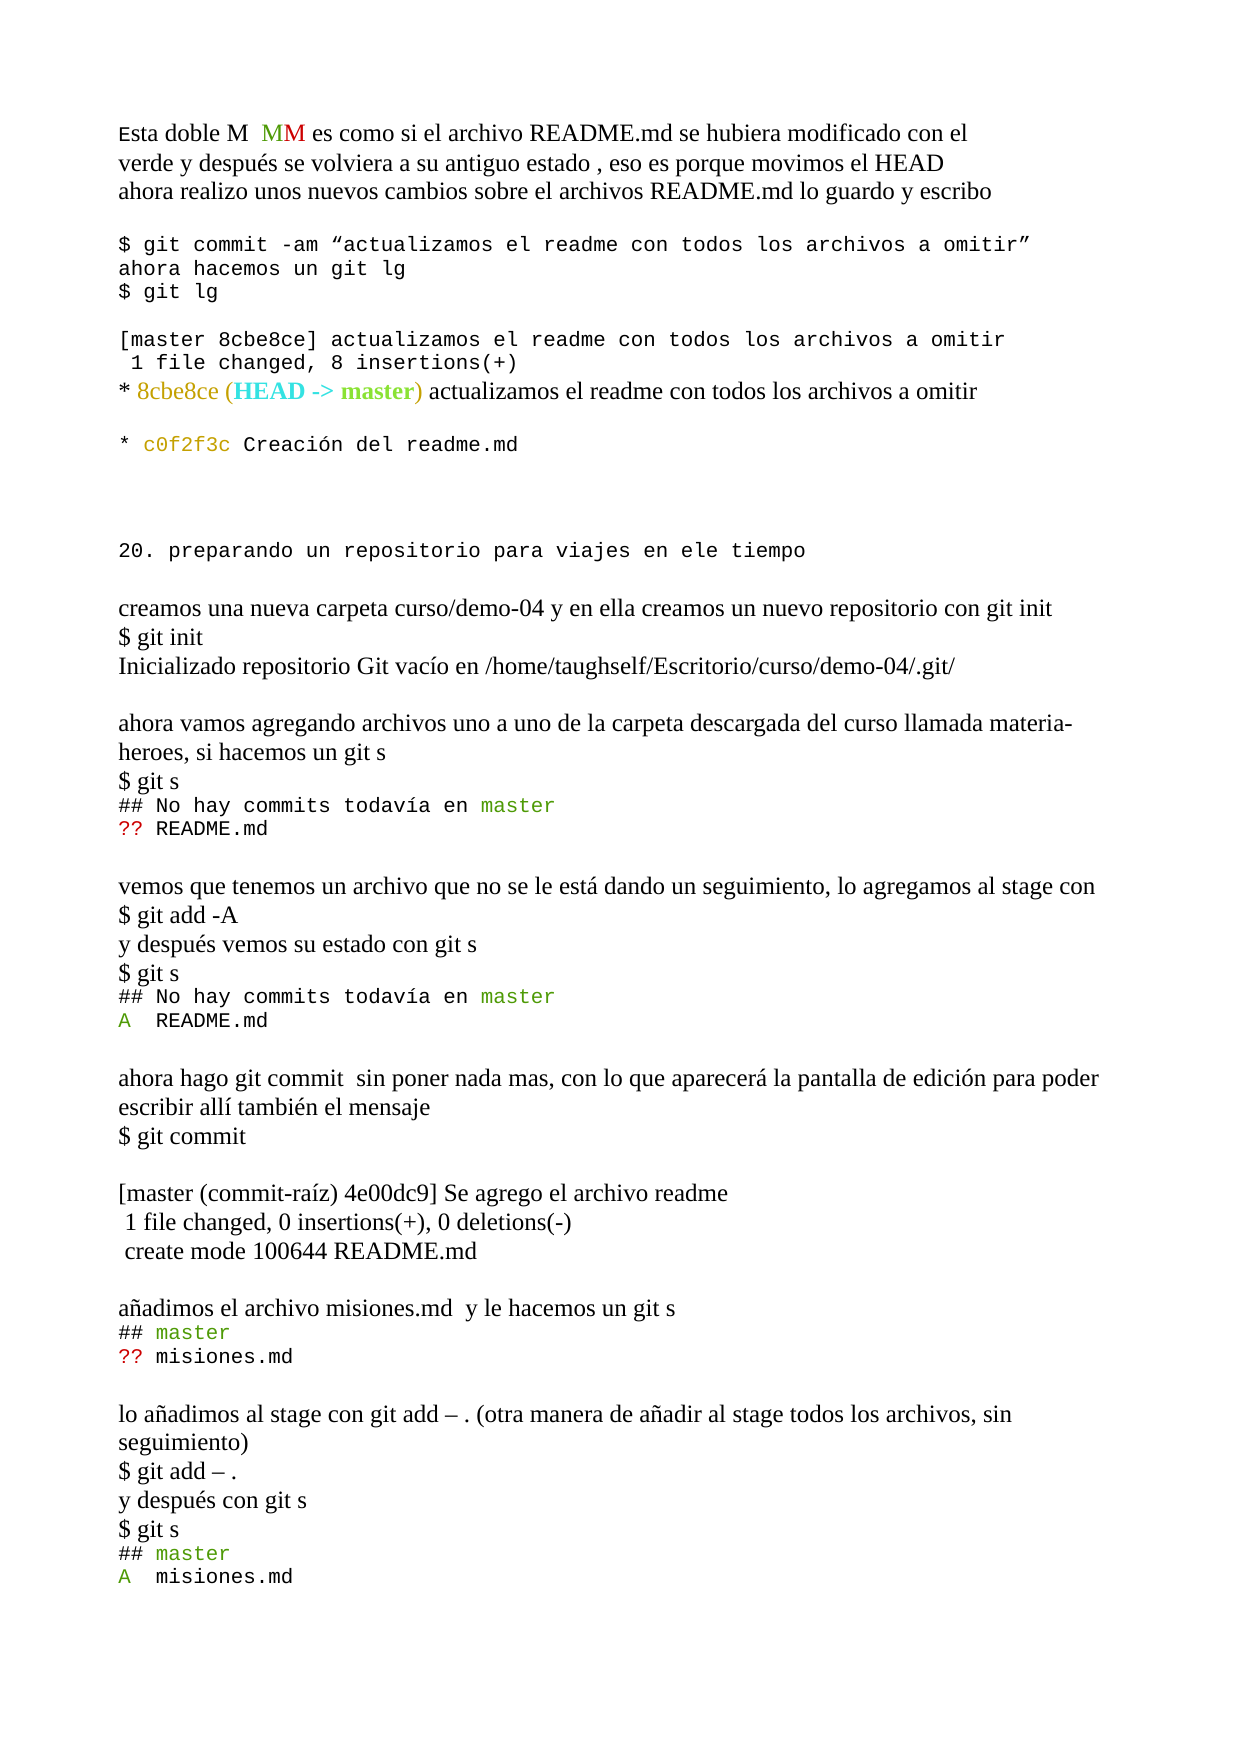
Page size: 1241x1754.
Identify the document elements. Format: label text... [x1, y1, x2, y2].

text [master (commit-raíz) 4e00dc9] Se agrego el archivo readme [118, 1178, 1122, 1207]
text $ git s [118, 1514, 1122, 1542]
text y después vemos su estado con git s [118, 929, 1122, 958]
text [master 8cbe8ce] actualizamos el readme con todos los archivos a omitir [118, 328, 1122, 352]
text lo añadimos al stage con git add – . (otra manera de añadir al stage todos los archivos, sin seguimiento) [118, 1399, 1122, 1456]
text verde y después se volviera a su antiguo estado , eso es porque movimos el HEAD [118, 148, 1122, 176]
text $ git commit [118, 1121, 1122, 1149]
text Inicializado repositorio Git vacío en /home/taughself/Escritorio/curso/demo-04/.git/ [118, 651, 1122, 680]
text A README.md [118, 1010, 1122, 1034]
text ahora hacemos un git lg [118, 258, 1122, 281]
text 20. preparando un repositorio para viajes en ele tiempo [118, 540, 1122, 564]
text * 8cbe8ce (HEAD -> master) actualizamos el readme con todos los archivos a omitir [118, 376, 1122, 404]
text ## master [118, 1322, 1122, 1346]
text A misiones.md [118, 1566, 1122, 1590]
text ## No hay commits todavía en master [118, 795, 1122, 818]
text $ git lg [118, 281, 1122, 305]
text ## master [118, 1542, 1122, 1566]
text creamos una nueva carpeta curso/demo-04 y en ella creamos un nuevo repositorio con git init [118, 593, 1122, 622]
text ahora realizo unos nuevos cambios sobre el archivos README.md lo guardo y escribo [118, 176, 1122, 205]
text ?? misiones.md [118, 1346, 1122, 1369]
text $ git commit -am “actualizamos el readme con todos los archivos a omitir” [118, 234, 1122, 258]
text $ git add – . [118, 1456, 1122, 1485]
text $ git init [118, 622, 1122, 651]
text ## No hay commits todavía en master [118, 986, 1122, 1010]
text $ git s [118, 766, 1122, 795]
text $ git s [118, 958, 1122, 986]
text vemos que tenemos un archivo que no se le está dando un seguimiento, lo agregamos al stage con [118, 871, 1122, 900]
text y después con git s [118, 1485, 1122, 1514]
text * c0f2f3c Creación del readme.md [118, 434, 1122, 458]
text create mode 100644 README.md [118, 1236, 1122, 1264]
text ahora hago git commit sin poner nada mas, con lo que aparecerá la pantalla de edición para poder escribir allí también el mensaje [118, 1063, 1122, 1121]
text 1 file changed, 0 insertions(+), 0 deletions(-) [118, 1207, 1122, 1236]
text añadimos el archivo misiones.md y le hacemos un git s [118, 1293, 1122, 1322]
text Esta doble M MM es como si el archivo README.md se hubiera modificado con el [118, 118, 1122, 148]
text $ git add -A [118, 900, 1122, 929]
text ahora vamos agregando archivos uno a uno de la carpeta descargada del curso llamada materia-heroes, si hacemos un git s [118, 708, 1122, 766]
text ?? README.md [118, 818, 1122, 842]
text 1 file changed, 8 insertions(+) [118, 352, 1122, 376]
